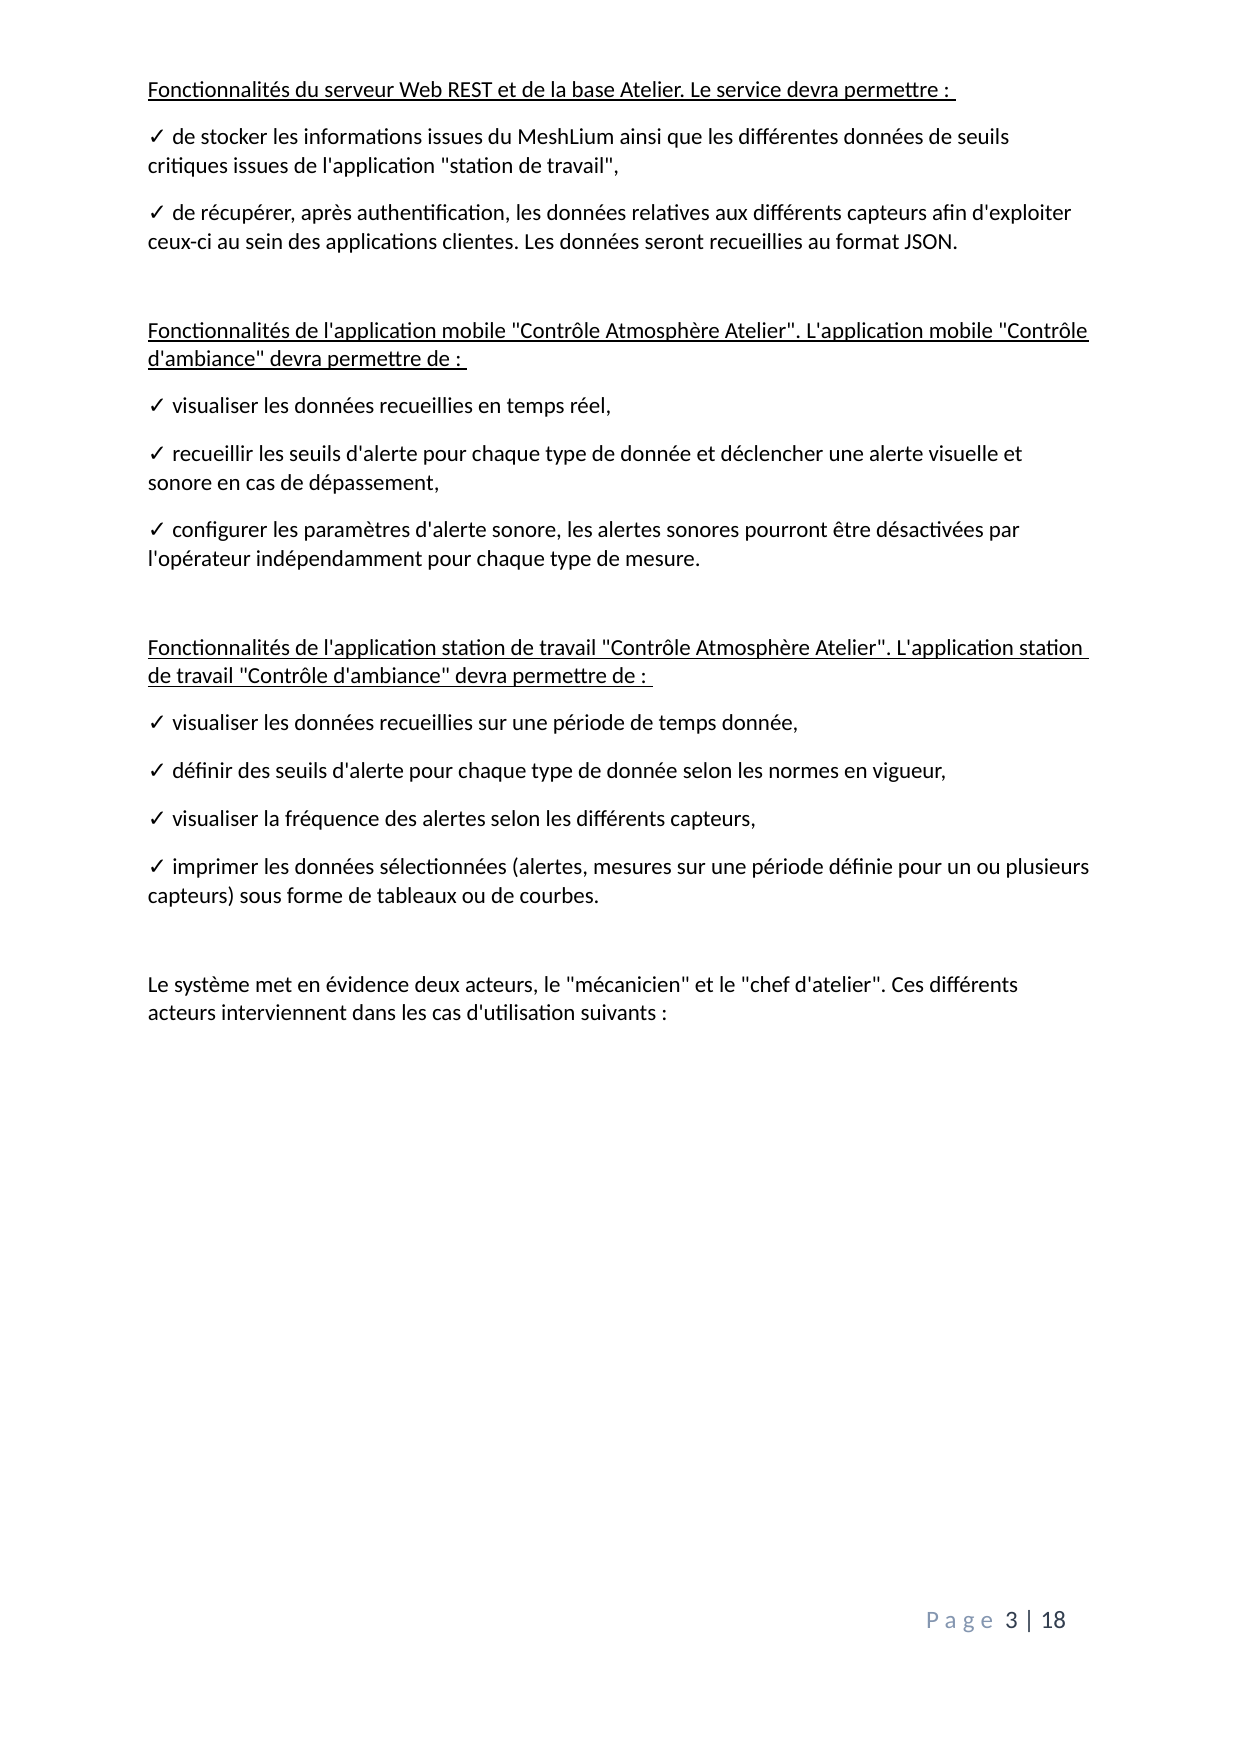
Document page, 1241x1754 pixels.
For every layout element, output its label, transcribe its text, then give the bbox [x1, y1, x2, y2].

text ✓ recueillir les seuils d'alerte pour chaque type de donnée et déclencher une alerte visuelle et sonore en cas de dépassement, [148, 437, 1093, 496]
text Fonctionnalités du serveur Web REST et de la base Atelier. Le service devra permettre : [148, 75, 1093, 103]
text ✓ visualiser les données recueillies en temps réel, [148, 389, 1093, 420]
text Le système met en évidence deux acteurs, le "mécanicien" et le "chef d'atelier". Ces différents acteurs interviennent dans les cas d'utilisation suivants : [148, 971, 1093, 1027]
text ✓ de stocker les informations issues du MeshLium ainsi que les différentes données de seuils critiques issues de l'application "station de travail", [148, 120, 1093, 179]
text ✓ imprimer les données sélectionnées (alertes, mesures sur une période définie pour un ou plusieurs capteurs) sous forme de tableaux ou de courbes. [148, 850, 1093, 909]
text ✓ configurer les paramètres d'alerte sonore, les alertes sonores pourront être désactivées par l'opérateur indépendamment pour chaque type de mesure. [148, 513, 1093, 572]
text ✓ définir des seuils d'alerte pour chaque type de donnée selon les normes en vigueur, [148, 754, 1093, 785]
text Fonctionnalités de l'application station de travail "Contrôle Atmosphère Atelier". L'application station de travail "Contrôle d'ambiance" devra permettre de : [148, 633, 1093, 689]
text ✓ visualiser les données recueillies sur une période de temps donnée, [148, 706, 1093, 737]
text ✓ visualiser la fréquence des alertes selon les différents capteurs, [148, 802, 1093, 833]
text ✓ de récupérer, après authentification, les données relatives aux différents capteurs afin d'exploiter ceux-ci au sein des applications clientes. Les données seront recueillies au format JSON. [148, 196, 1093, 255]
text Fonctionnalités de l'application mobile "Contrôle Atmosphère Atelier". L'application mobile "Contrôle d'ambiance" devra permettre de : [148, 316, 1093, 372]
